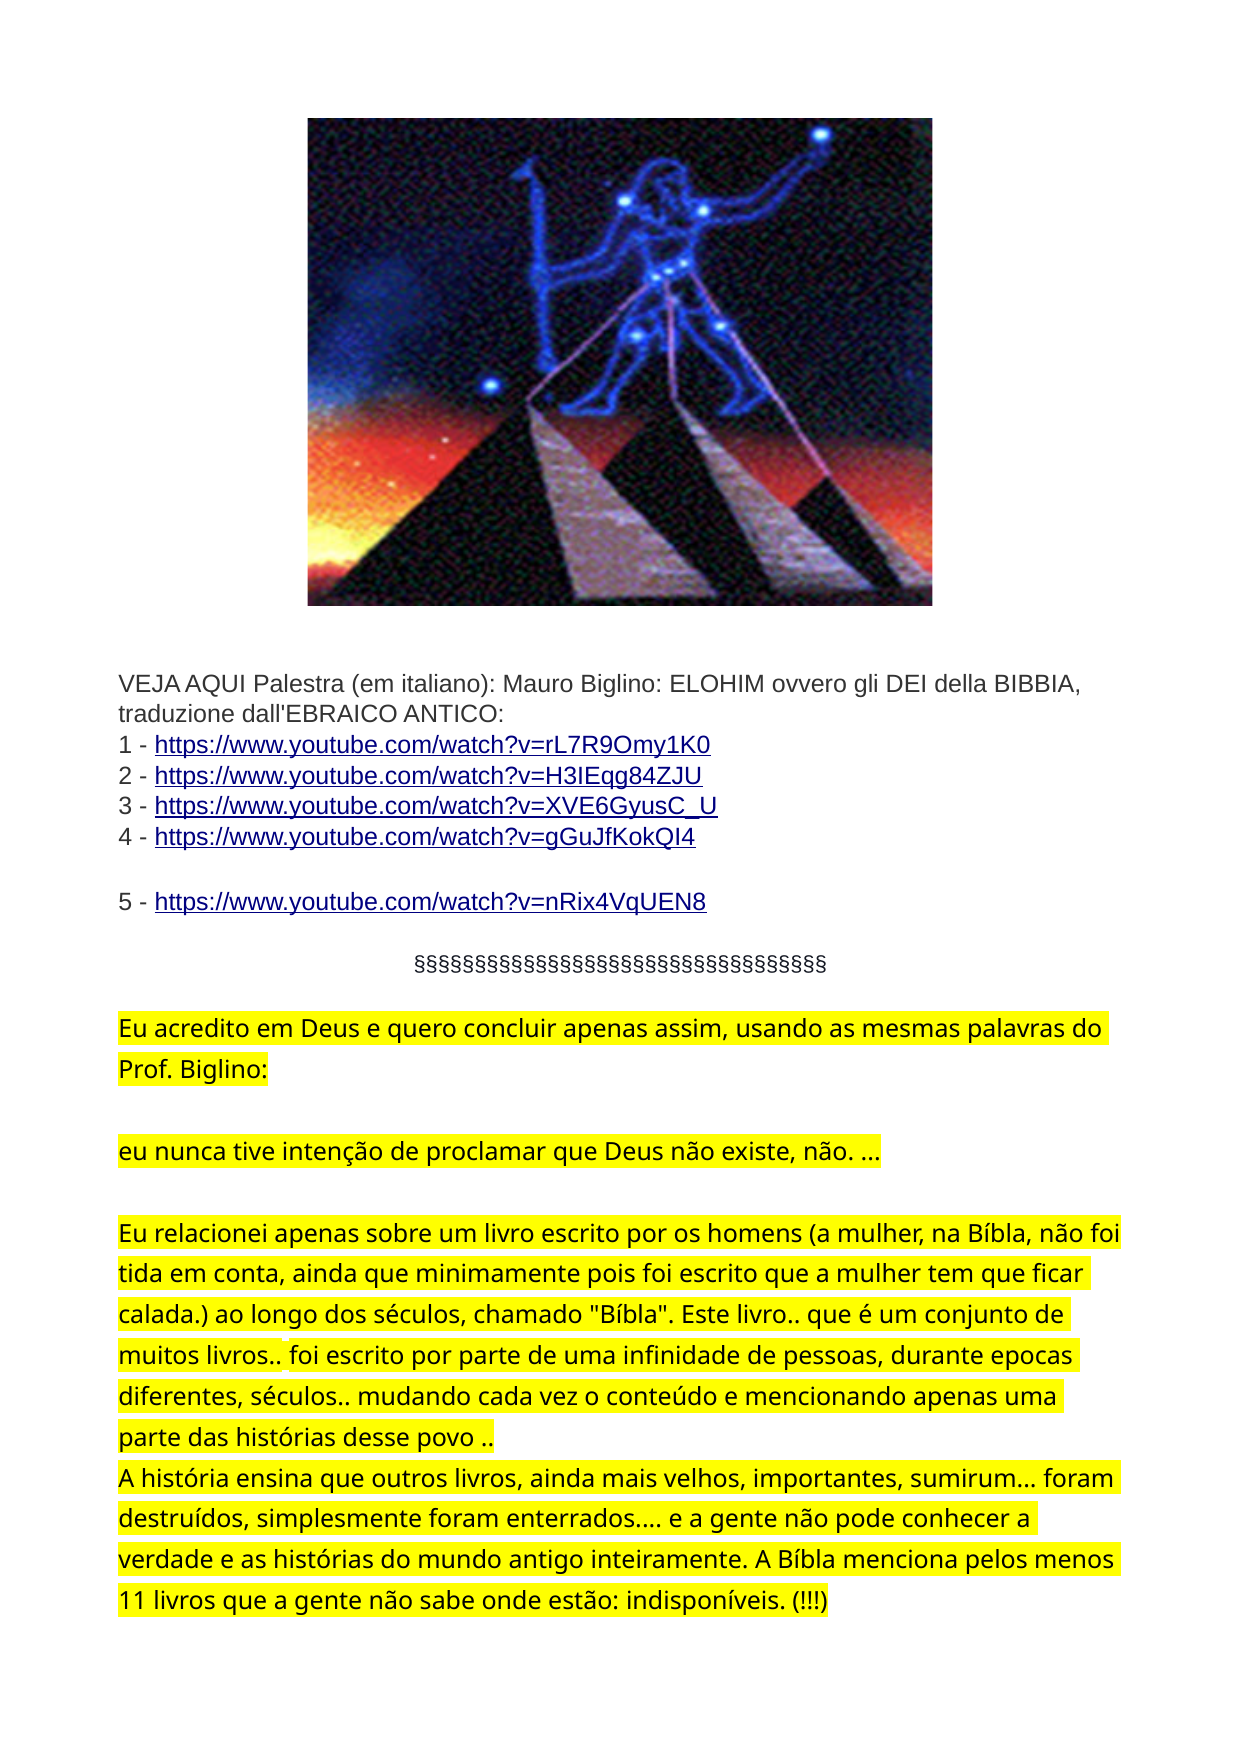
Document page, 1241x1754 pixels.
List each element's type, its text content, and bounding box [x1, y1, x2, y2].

text 1 - https://www.youtube.com/watch?v=rL7R9Omy1K0 [118, 728, 1122, 759]
text §§§§§§§§§§§§§§§§§§§§§§§§§§§§§§§§§§ [118, 946, 1122, 977]
text 4 - https://www.youtube.com/watch?v=gGuJfKokQI4 [118, 820, 1122, 851]
text Eu acredito em Deus e quero concluir apenas assim, usando as mesmas palavras do Prof. Biglino: [118, 1011, 1122, 1086]
picture [307, 118, 933, 606]
text eu nunca tive intenção de proclamar que Deus não existe, não. ... Eu relacionei apenas sobre um livro escrito por os homens (a mulher, na Bíbla, não foi tida em conta, ainda que minimamente pois foi escrito que a mulher tem que ficar calada.) ao longo dos séculos, chamado "Bíbla". Este livro.. que é um conjunto de muitos livros.. foi escrito por parte de uma infinidade de pessoas, durante epocas diferentes, séculos.. mudando cada vez o conteúdo e mencionando apenas uma parte das histórias desse povo .. A história ensina que outros livros, ainda mais velhos, importantes, sumirum... foram destruídos, simplesmente foram enterrados.... e a gente não pode conhecer a verdade e as histórias do mundo antigo inteiramente. A Bíbla menciona pelos menos 11 livros que a gente não sabe onde estão: indisponíveis. (!!!) [118, 1093, 1122, 1617]
text 5 - https://www.youtube.com/watch?v=nRix4VqUEN8 [118, 885, 1122, 916]
text VEJA AQUI Palestra (em italiano): Mauro Biglino: ELOHIM ovvero gli DEI della BIBBIA, traduzione dall'EBRAICO ANTICO: [118, 667, 1122, 728]
text 2 - https://www.youtube.com/watch?v=H3IEqg84ZJU [118, 759, 1122, 789]
text 3 - https://www.youtube.com/watch?v=XVE6GyusC_U [118, 789, 1122, 820]
